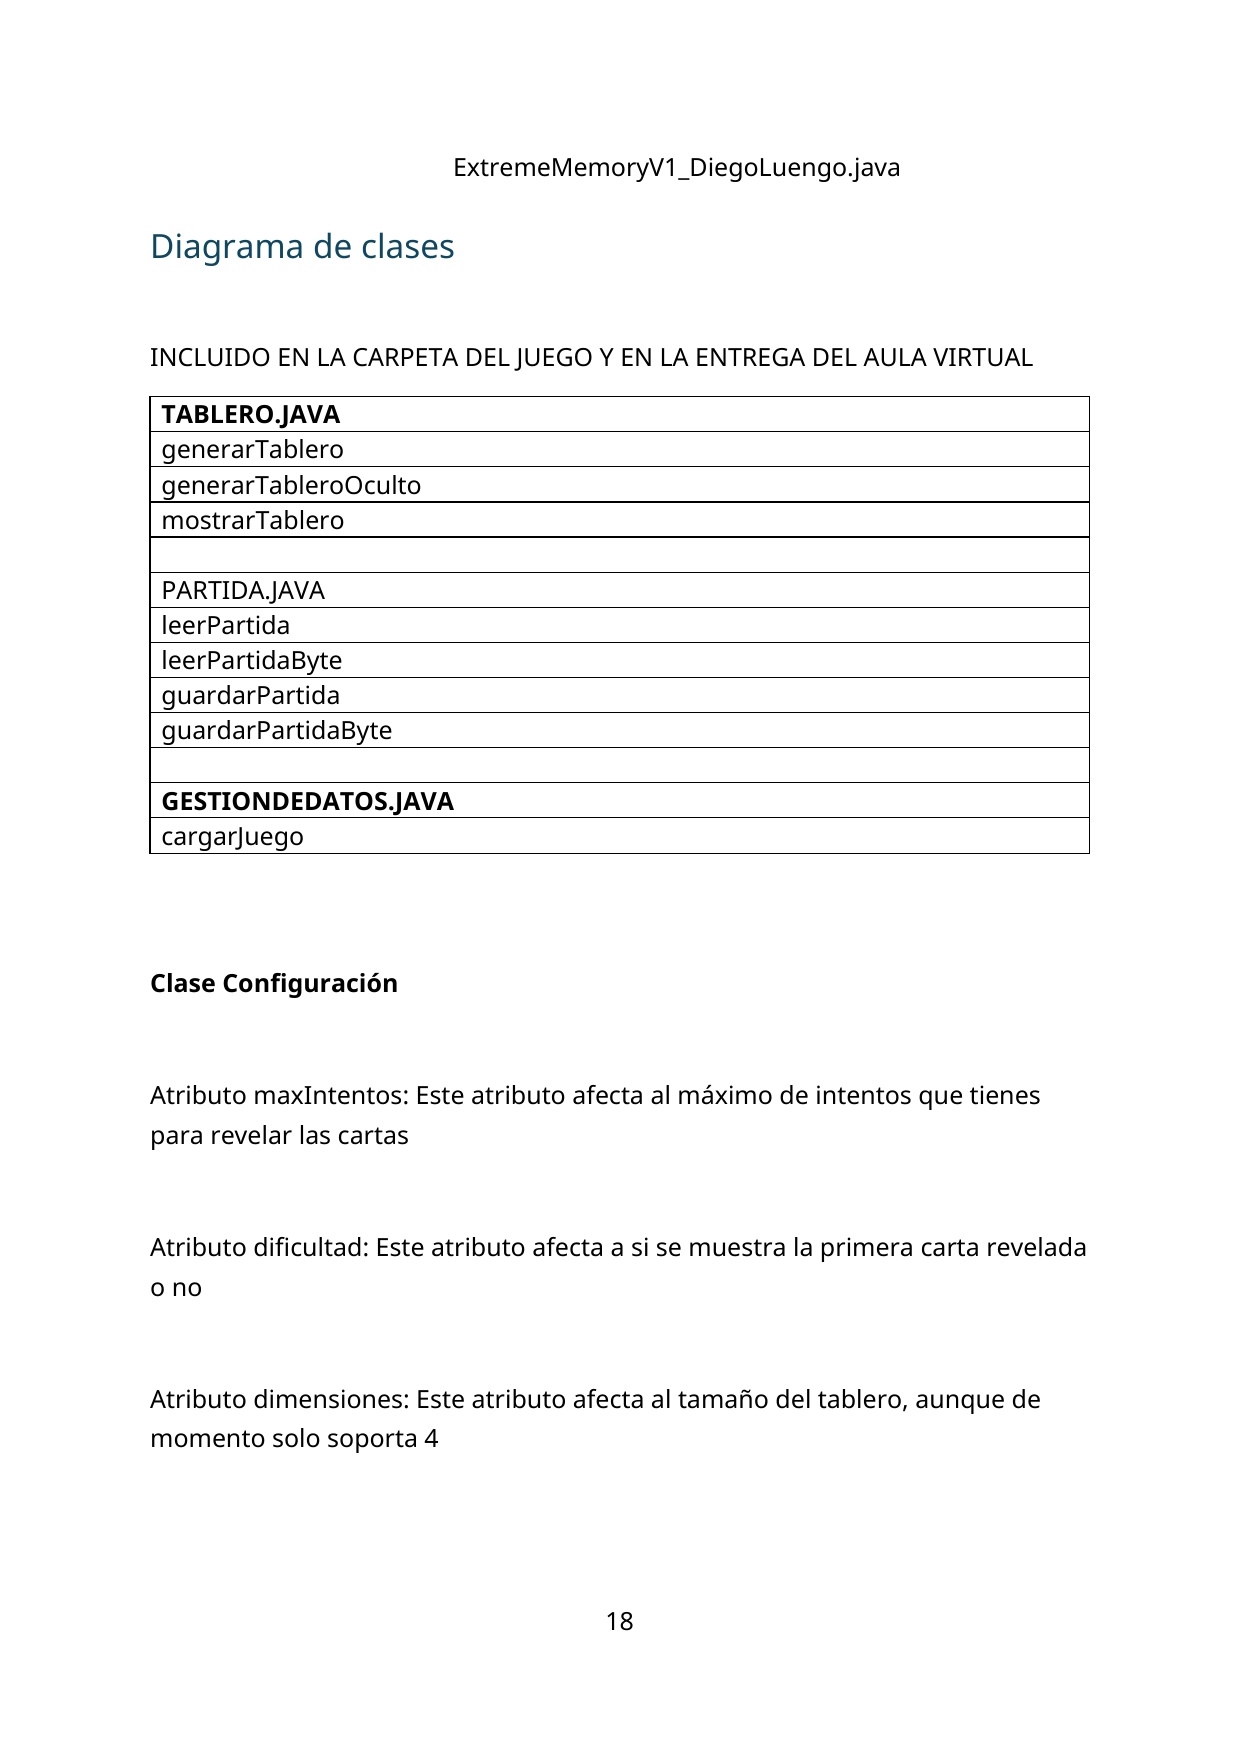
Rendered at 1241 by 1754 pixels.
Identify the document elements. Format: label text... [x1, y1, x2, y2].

table_cell [151, 538, 1089, 572]
table_cell PARTIDA.JAVA [151, 573, 1089, 607]
table_header TABLERO.JAVA [151, 397, 1089, 431]
table_cell guardarPartida [151, 678, 1089, 712]
table_cell [151, 748, 1089, 782]
list ExtremeMemoryV1_DiegoLuengo.java [375, 150, 1090, 184]
table_cell cargarJuego [151, 818, 1089, 852]
table_cell generarTablero [151, 432, 1089, 466]
table_cell generarTableroOculto [151, 467, 1089, 501]
subtitle Diagrama de clases [150, 223, 1090, 268]
table_cell leerPartida [151, 608, 1089, 642]
text Atributo dificultad: Este atributo afecta a si se muestra la primera carta revelada o no [150, 1230, 1090, 1303]
text INCLUIDO EN LA CARPETA DEL JUEGO Y EN LA ENTREGA DEL AULA VIRTUAL [150, 340, 1090, 374]
text Atributo maxIntentos: Este atributo afecta al máximo de intentos que tienes para revelar las cartas [150, 1078, 1090, 1152]
table_cell GESTIONDEDATOS.JAVA [151, 783, 1089, 817]
text Atributo dimensiones: Este atributo afecta al tamaño del tablero, aunque de momento solo soporta 4 [150, 1382, 1090, 1455]
table_cell mostrarTablero [151, 503, 1089, 536]
text Clase Configuración [150, 966, 1090, 1000]
table_cell guardarPartidaByte [151, 713, 1089, 747]
table_cell leerPartidaByte [151, 643, 1089, 677]
